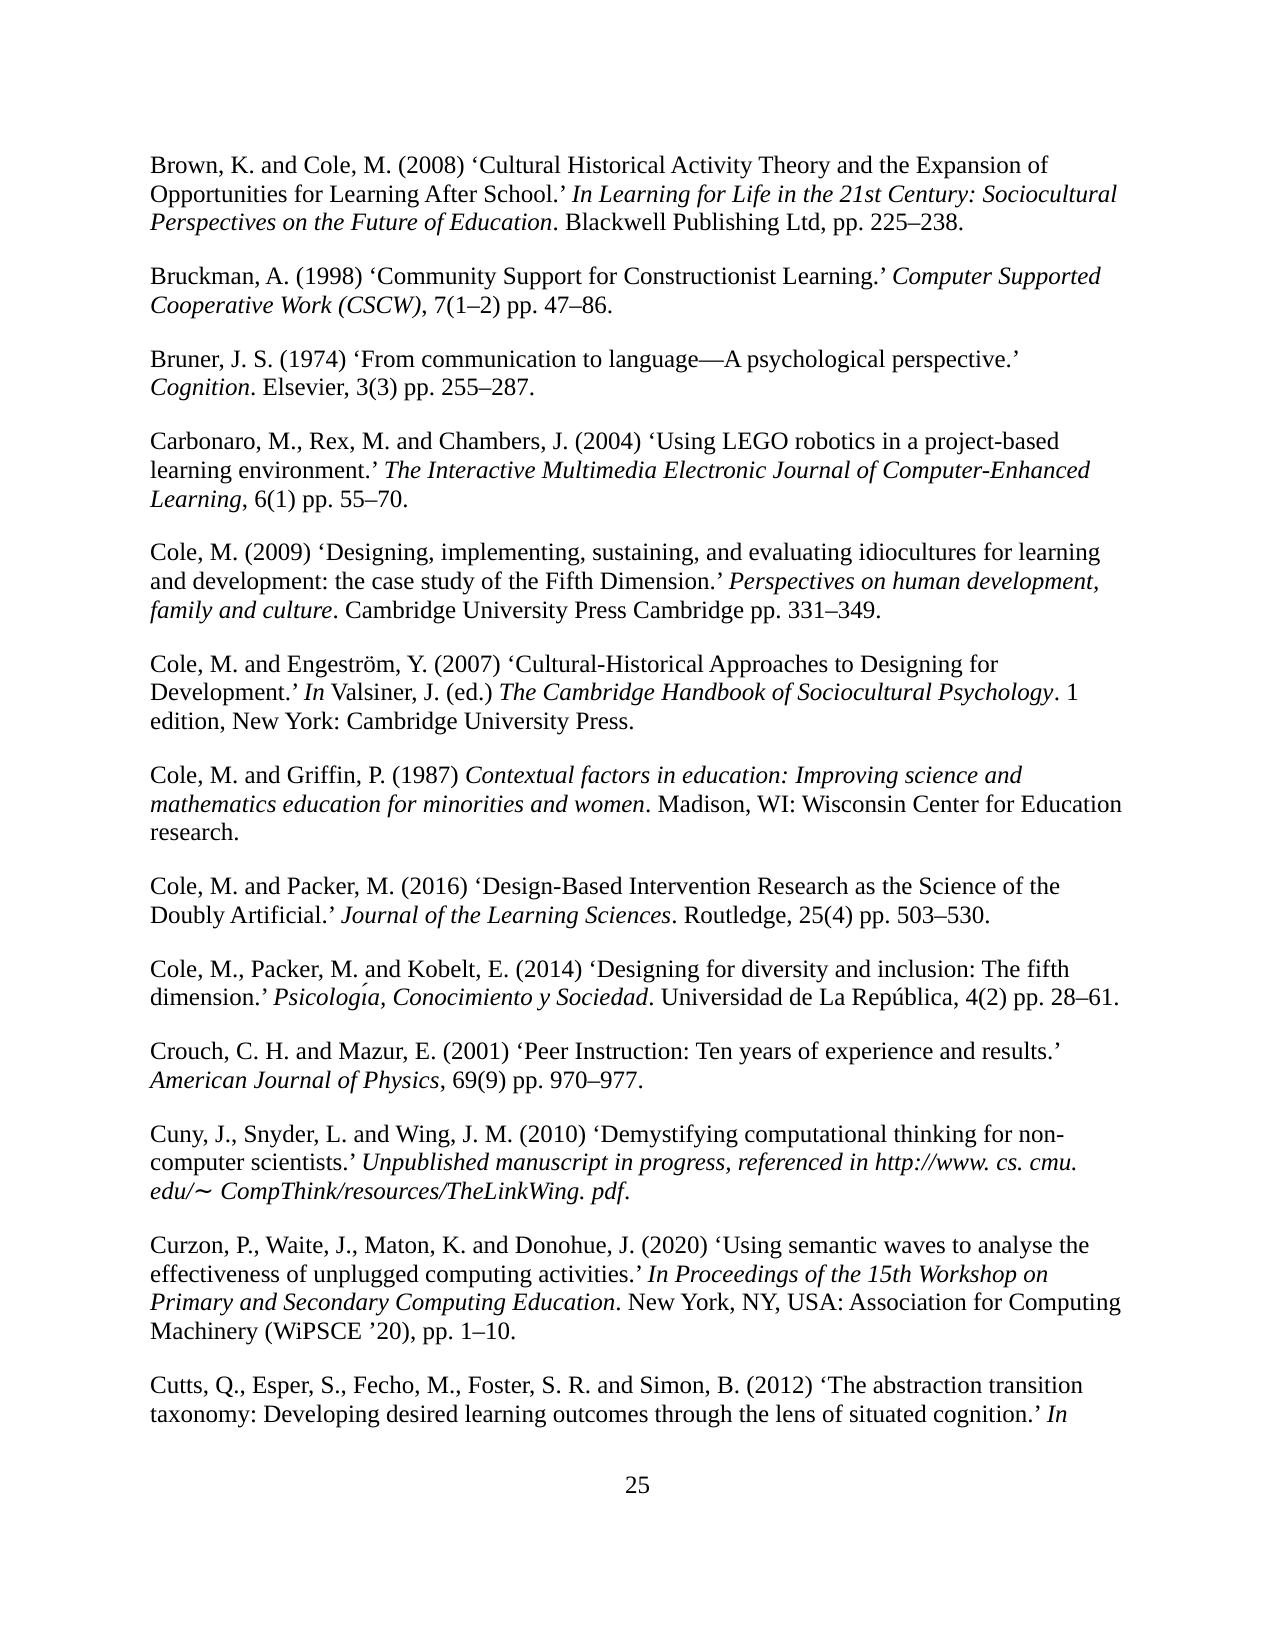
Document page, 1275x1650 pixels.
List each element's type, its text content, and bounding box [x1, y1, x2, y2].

text Cutts, Q., Esper, S., Fecho, M., Foster, S. R. and Simon, B. (2012) ‘The abstraction transition taxonomy: Developing desired learning outcomes through the lens of situated cognition.’ In [150, 1370, 1125, 1427]
text Cuny, J., Snyder, L. and Wing, J. M. (2010) ‘Demystifying computational thinking for non-computer scientists.’ Unpublished manuscript in progress, referenced in http://www. cs. cmu. edu/∼ CompThink/resources/TheLinkWing. pdf. [150, 1119, 1125, 1205]
text Bruner, J. S. (1974) ‘From communication to language—A psychological perspective.’ Cognition. Elsevier, 3(3) pp. 255–287. [150, 344, 1125, 401]
text Curzon, P., Waite, J., Maton, K. and Donohue, J. (2020) ‘Using semantic waves to analyse the effectiveness of unplugged computing activities.’ In Proceedings of the 15th Workshop on Primary and Secondary Computing Education. New York, NY, USA: Association for Computing Machinery (WiPSCE ’20), pp. 1–10. [150, 1230, 1125, 1345]
text Cole, M. (2009) ‘Designing, implementing, sustaining, and evaluating idiocultures for learning and development: the case study of the Fifth Dimension.’ Perspectives on human development, family and culture. Cambridge University Press Cambridge pp. 331–349. [150, 537, 1125, 624]
text Cole, M. and Engeström, Y. (2007) ‘Cultural-Historical Approaches to Designing for Development.’ In Valsiner, J. (ed.) The Cambridge Handbook of Sociocultural Psychology. 1 edition, New York: Cambridge University Press. [150, 649, 1125, 735]
text Cole, M. and Packer, M. (2016) ‘Design-Based Intervention Research as the Science of the Doubly Artificial.’ Journal of the Learning Sciences. Routledge, 25(4) pp. 503–530. [150, 871, 1125, 929]
text Cole, M., Packer, M. and Kobelt, E. (2014) ‘Designing for diversity and inclusion: The fifth dimension.’ Psicologı́a, Conocimiento y Sociedad. Universidad de La República, 4(2) pp. 28–61. [150, 954, 1125, 1011]
text Crouch, C. H. and Mazur, E. (2001) ‘Peer Instruction: Ten years of experience and results.’ American Journal of Physics, 69(9) pp. 970–977. [150, 1036, 1125, 1094]
text Carbonaro, M., Rex, M. and Chambers, J. (2004) ‘Using LEGO robotics in a project-based learning environment.’ The Interactive Multimedia Electronic Journal of Computer-Enhanced Learning, 6(1) pp. 55–70. [150, 426, 1125, 512]
text Cole, M. and Griffin, P. (1987) Contextual factors in education: Improving science and mathematics education for minorities and women. Madison, WI: Wisconsin Center for Education research. [150, 760, 1125, 846]
text Bruckman, A. (1998) ‘Community Support for Constructionist Learning.’ Computer Supported Cooperative Work (CSCW), 7(1–2) pp. 47–86. [150, 261, 1125, 319]
text Brown, K. and Cole, M. (2008) ‘Cultural Historical Activity Theory and the Expansion of Opportunities for Learning After School.’ In Learning for Life in the 21st Century: Sociocultural Perspectives on the Future of Education. Blackwell Publishing Ltd, pp. 225–238. [150, 150, 1125, 236]
